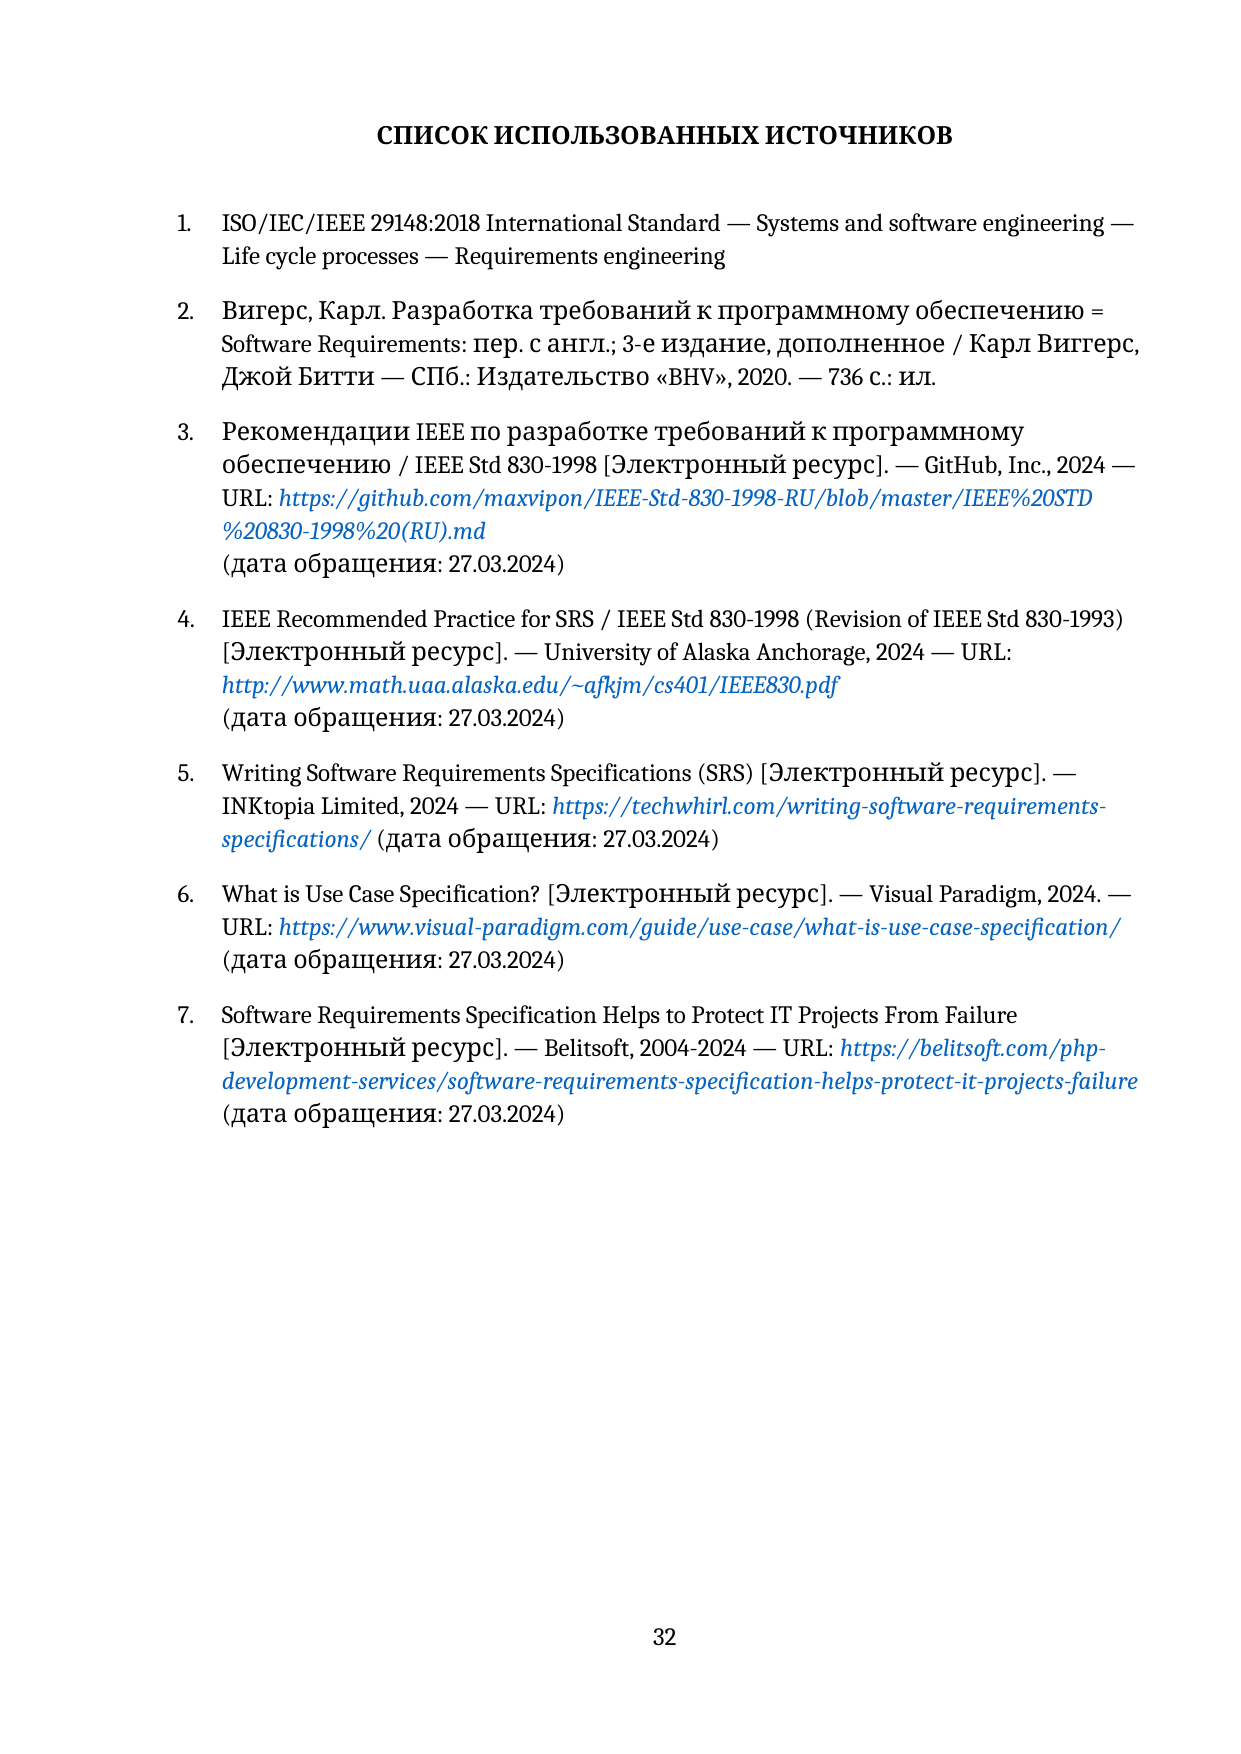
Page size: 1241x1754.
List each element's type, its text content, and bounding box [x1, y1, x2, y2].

list Вигерс, Карл. Разработка требований к программному обеспечению = Software Requirements: пер. с англ.; 3-е издание, дополненное / Карл Виггерс, Джой Битти — СПб.: Издательство «BHV», 2020. — 736 с.: ил. [177, 297, 1152, 391]
list IEEE Recommended Practice for SRS / IEEE Std 830-1998 (Revision of IEEE Std 830-1993) [Электронный ресурс]. — University of Alaska Anchorage, 2024 — URL: http://www.math.uaa.alaska.edu/~afkjm/cs401/IEEE830.pdf (дата обращения: 27.03.2024) [177, 605, 1152, 732]
list ISO/IEC/IEEE 29148:2018 International Standard — Systems and software engineering — Life cycle processes — Requirements engineering [177, 208, 1152, 270]
list Рекомендации IEEE по разработке требований к программному обеспечению / IEEE Std 830-1998 [Электронный ресурс]. — GitHub, Inc., 2024 — URL: https://github.com/maxvipon/IEEE-Std-830-1998-RU/blob/master/IEEE%20STD%20830-1998%20(RU).md (дата обращения: 27.03.2024) [177, 418, 1152, 578]
list What is Use Case Specification? [Электронный ресурс]. — Visual Paradigm, 2024. — URL: https://www.visual-paradigm.com/guide/use-case/what-is-use-case-specification/ (дата обращения: 27.03.2024) [177, 880, 1152, 974]
list Writing Software Requirements Specifications (SRS) [Электронный ресурс]. — INKtopia Limited, 2024 — URL: https://techwhirl.com/writing-software-requirements-specifications/ (дата обращения: 27.03.2024) [177, 759, 1152, 853]
subtitle СПИСОК ИСПОЛЬЗОВАННЫХ ИСТОЧНИКОВ [177, 122, 1152, 151]
list Software Requirements Specification Helps to Protect IT Projects From Failure [Электронный ресурс]. — Belitsoft, 2004-2024 — URL: https://belitsoft.com/php-development-services/software-requirements-specification-helps-protect-it-projects-failure (дата обращения: 27.03.2024) [177, 1001, 1152, 1129]
